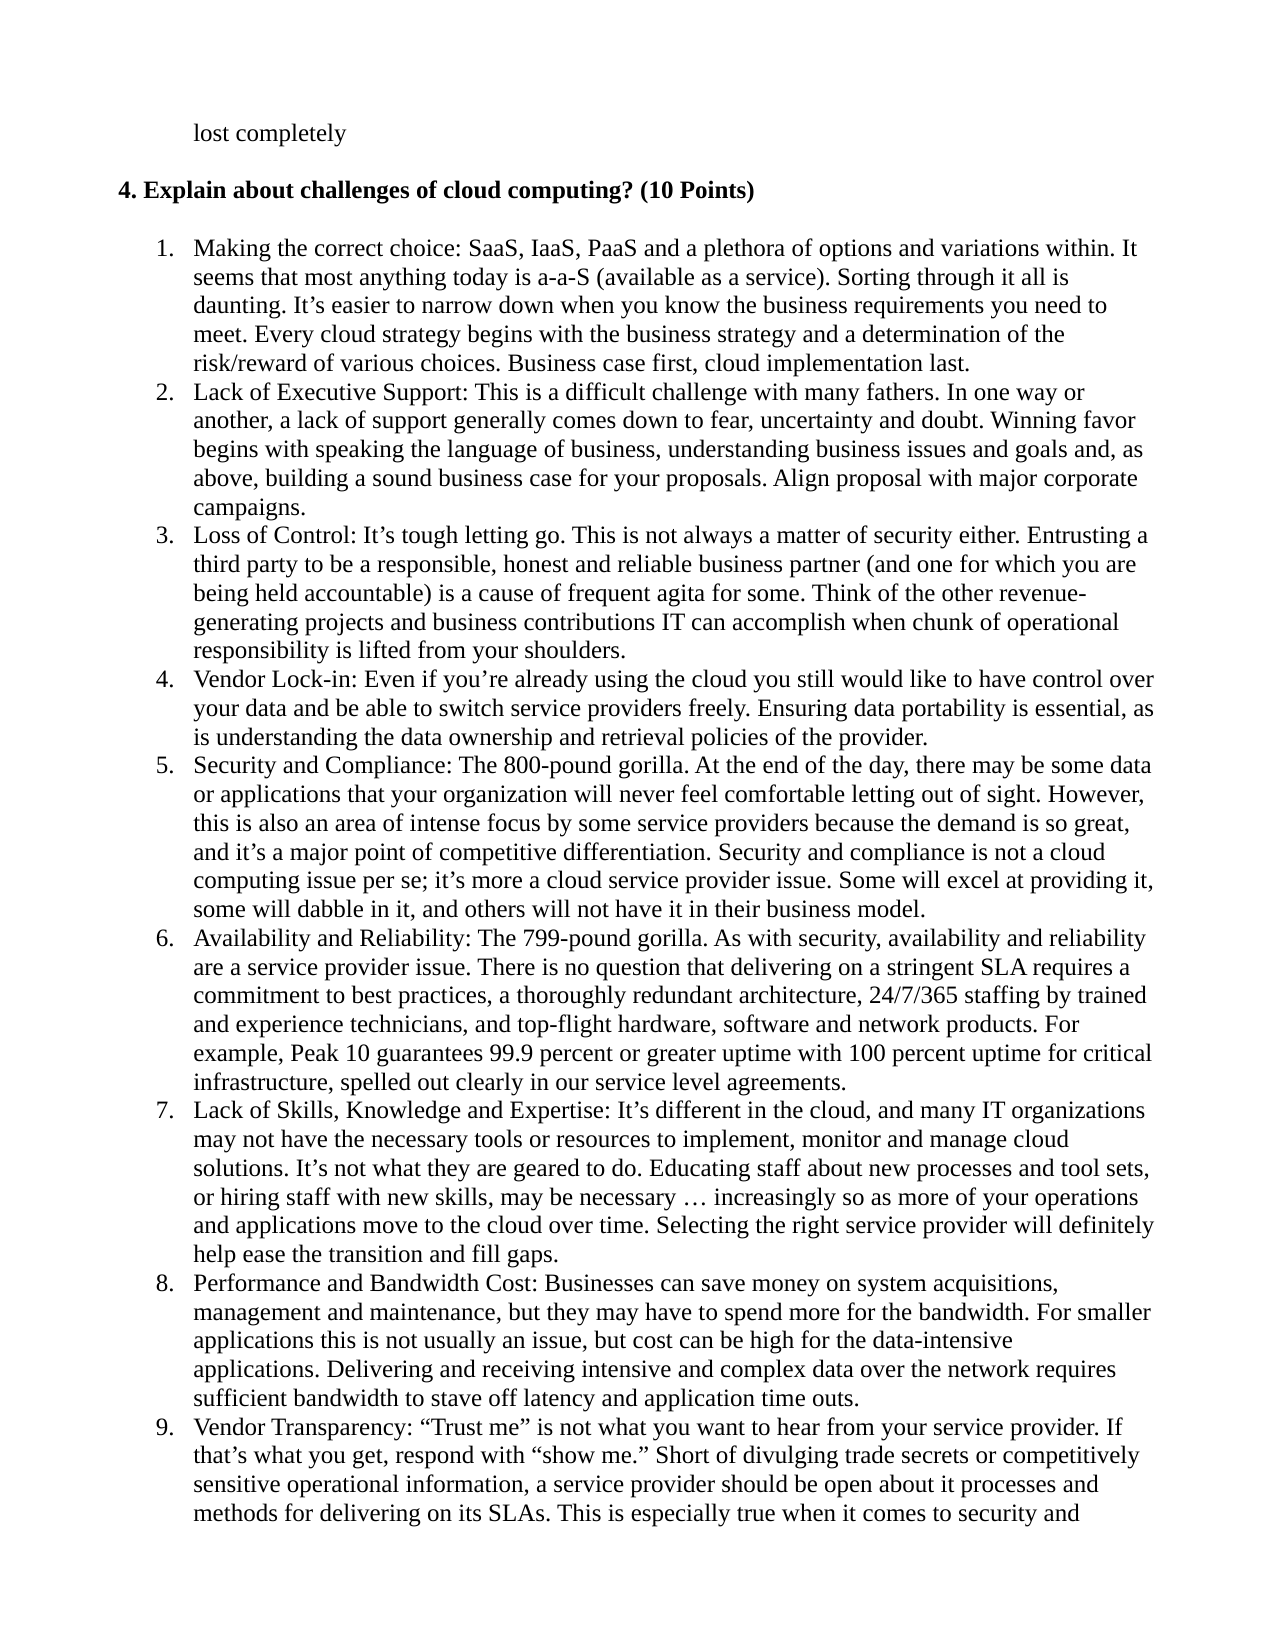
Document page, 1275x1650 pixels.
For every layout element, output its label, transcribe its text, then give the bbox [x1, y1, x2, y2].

list Loss of Control: It’s tough letting go. This is not always a matter of security either. Entrusting a third party to be a responsible, honest and reliable business partner (and one for which you are being held accountable) is a cause of frequent agita for some. Think of the other revenue-generating projects and business contributions IT can accomplish when chunk of operational responsibility is lifted from your shoulders. [156, 521, 1157, 664]
list Making the correct choice: SaaS, IaaS, PaaS and a plethora of options and variations within. It seems that most anything today is a-a-S (available as a service). Sorting through it all is daunting. It’s easier to narrow down when you know the business requirements you need to meet. Every cloud strategy begins with the business strategy and a determination of the risk/reward of various choices. Business case first, cloud implementation last. [156, 233, 1157, 377]
list Vendor Lock-in: Even if you’re already using the cloud you still would like to have control over your data and be able to switch service providers freely. Ensuring data portability is essential, as is understanding the data ownership and retrieval policies of the provider. [156, 664, 1157, 751]
list Lack of Skills, Knowledge and Expertise: It’s different in the cloud, and many IT organizations may not have the necessary tools or resources to implement, monitor and manage cloud solutions. It’s not what they are geared to do. Educating staff about new processes and tool sets, or hiring staff with new skills, may be necessary … increasingly so as more of your operations and applications move to the cloud over time. Selecting the right service provider will definitely help ease the transition and fill gaps. [156, 1096, 1157, 1268]
list Lack of Executive Support: This is a difficult challenge with many fathers. In one way or another, a lack of support generally comes down to fear, uncertainty and doubt. Winning favor begins with speaking the language of business, understanding business issues and goals and, as above, building a sound business case for your proposals. Align proposal with major corporate campaigns. [156, 377, 1157, 521]
list Security and Compliance: The 800-pound gorilla. At the end of the day, there may be some data or applications that your organization will never feel comfortable letting out of sight. However, this is also an area of intense focus by some service providers because the demand is so great, and it’s a major point of competitive differentiation. Security and compliance is not a cloud computing issue per se; it’s more a cloud service provider issue. Some will excel at providing it, some will dabble in it, and others will not have it in their business model. [156, 751, 1157, 923]
list Vendor Transparency: “Trust me” is not what you want to hear from your service provider. If that’s what you get, respond with “show me.” Short of divulging trade secrets or competitively sensitive operational information, a service provider should be open about it processes and methods for delivering on its SLAs. This is especially true when it comes to security and [156, 1412, 1157, 1527]
list Availability and Reliability: The 799-pound gorilla. As with security, availability and reliability are a service provider issue. There is no question that delivering on a stringent SLA requires a commitment to best practices, a thoroughly redundant architecture, 24/7/365 staffing by trained and experience technicians, and top-flight hardware, software and network products. For example, Peak 10 guarantees 99.9 percent or greater uptime with 100 percent uptime for critical infrastructure, spelled out clearly in our service level agreements. [156, 923, 1157, 1096]
list lost completely [156, 118, 1157, 147]
text 4. Explain about challenges of cloud computing? (10 Points) [118, 176, 1157, 204]
list Performance and Bandwidth Cost: Businesses can save money on system acquisitions, management and maintenance, but they may have to spend more for the bandwidth. For smaller applications this is not usually an issue, but cost can be high for the data-intensive applications. Delivering and receiving intensive and complex data over the network requires sufficient bandwidth to stave off latency and application time outs. [156, 1268, 1157, 1412]
